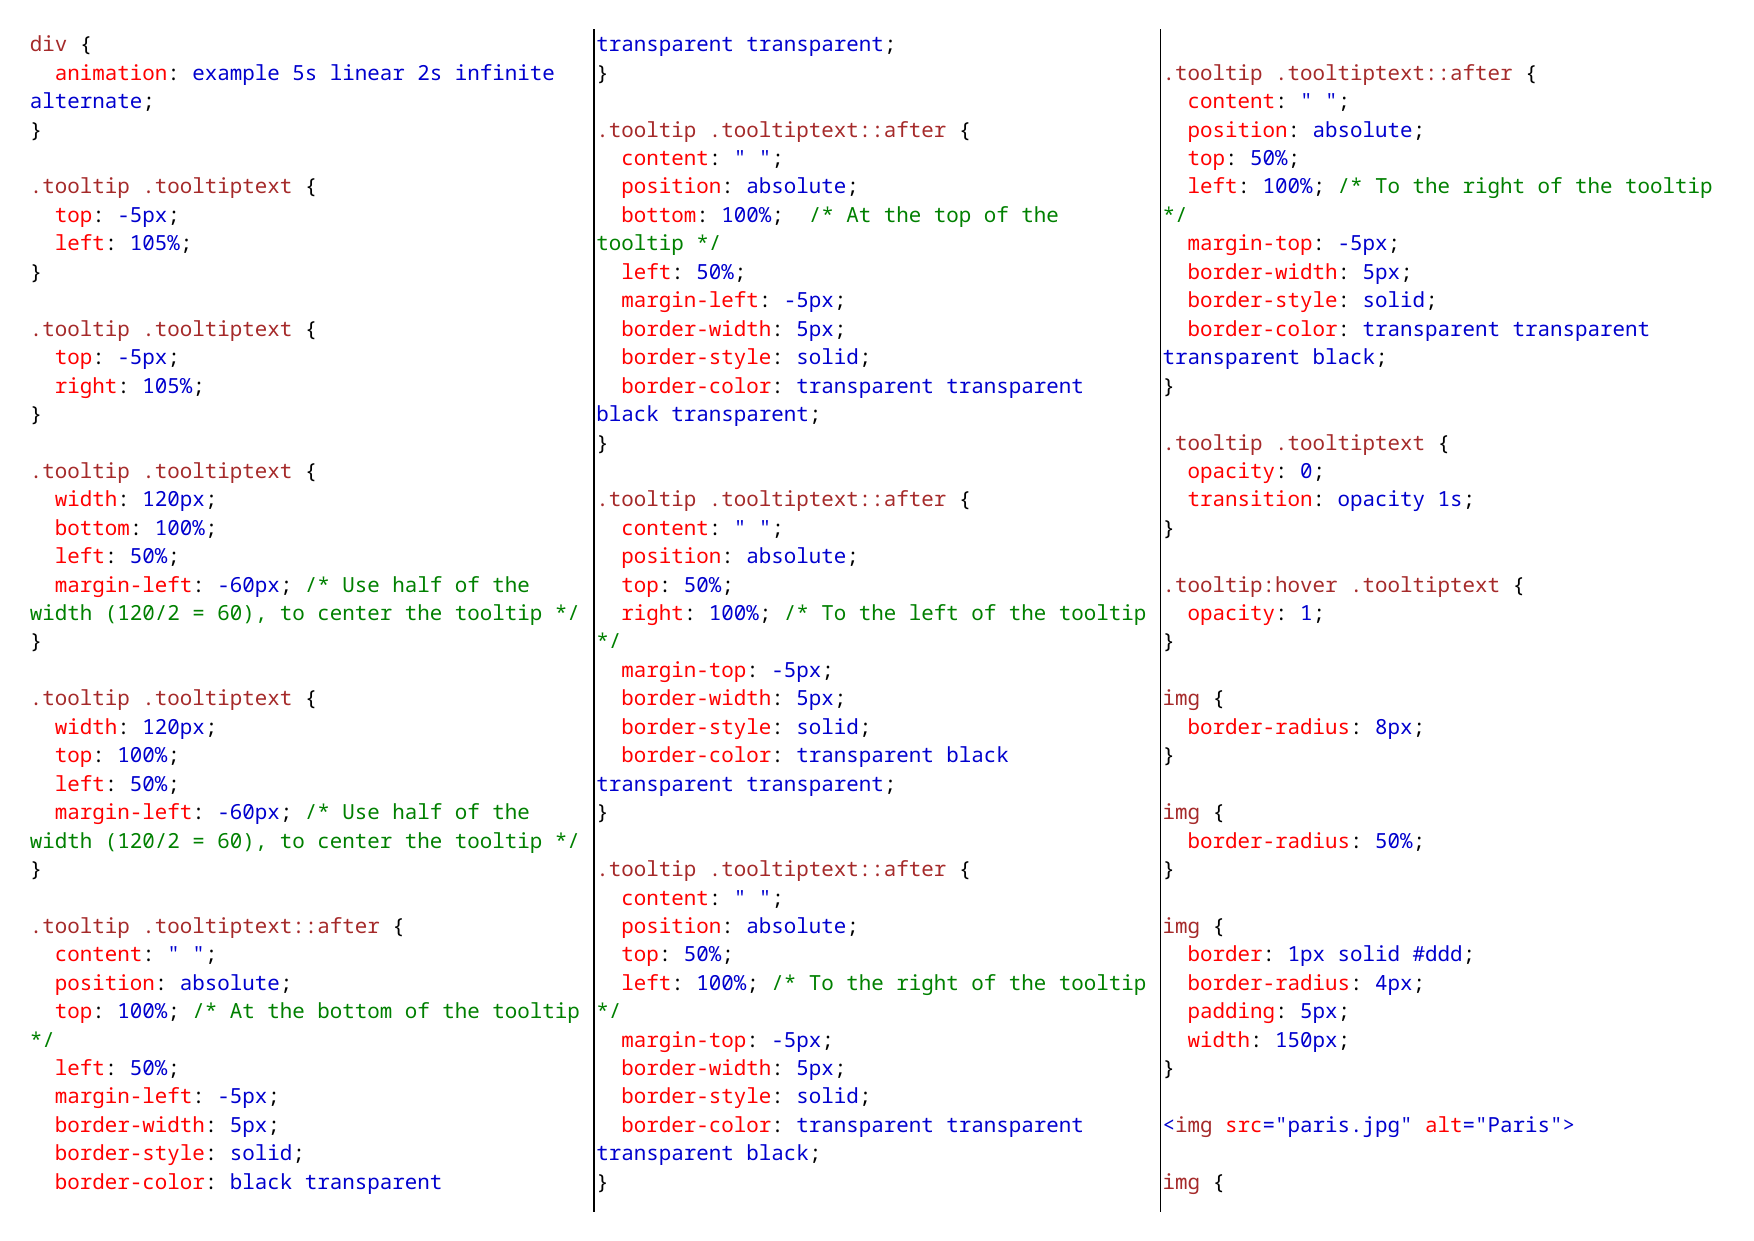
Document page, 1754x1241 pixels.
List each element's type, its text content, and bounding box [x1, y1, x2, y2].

text .tooltip .tooltiptext { top: -5px; right: 105%; } [29, 314, 591, 428]
text .tooltip .tooltiptext::after { content: " "; position: absolute; top: 50%; left: 100%; /* To the right of the tooltip */ margin-top: -5px; border-width: 5px; border-style: solid; border-color: transparent transparent transparent black; } [596, 854, 1158, 1195]
text .tooltip .tooltiptext::after { content: " "; position: absolute; top: 50%; left: 100%; /* To the right of the tooltip */ margin-top: -5px; border-width: 5px; border-style: solid; border-color: transparent transparent transparent black; } [1162, 58, 1724, 399]
text .tooltip .tooltiptext::after { content: " "; position: absolute; bottom: 100%; /* At the top of the tooltip */ left: 50%; margin-left: -5px; border-width: 5px; border-style: solid; border-color: transparent transparent black transparent; } [596, 115, 1158, 456]
text img { border-radius: 8px; } [1162, 683, 1724, 769]
text div { animation: example 5s linear 2s infinite alternate; } [29, 29, 591, 143]
text .tooltip .tooltiptext::after { content: " "; position: absolute; top: 100%; /* At the bottom of the tooltip */ left: 50%; margin-left: -5px; border-width: 5px; border-style: solid; border-color: black transparent [29, 911, 591, 1195]
text .tooltip .tooltiptext { opacity: 0; transition: opacity 1s; } .tooltip:hover .tooltiptext { opacity: 1; } [1162, 428, 1724, 655]
text img { border-radius: 50%; } [1162, 797, 1724, 883]
text img { [1162, 1167, 1724, 1195]
text .tooltip .tooltiptext { top: -5px; left: 105%; } [29, 172, 591, 285]
text .tooltip .tooltiptext { width: 120px; top: 100%; left: 50%; margin-left: -60px; /* Use half of the width (120/2 = 60), to center the tooltip */ } [29, 683, 591, 883]
text .tooltip .tooltiptext { width: 120px; bottom: 100%; left: 50%; margin-left: -60px; /* Use half of the width (120/2 = 60), to center the tooltip */ } [29, 456, 591, 655]
text img { border: 1px solid #ddd; border-radius: 4px; padding: 5px; width: 150px; } <img src="paris.jpg" alt="Paris"> [1162, 911, 1724, 1138]
text transparent transparent; } [596, 29, 1158, 86]
text .tooltip .tooltiptext::after { content: " "; position: absolute; top: 50%; right: 100%; /* To the left of the tooltip */ margin-top: -5px; border-width: 5px; border-style: solid; border-color: transparent black transparent transparent; } [596, 484, 1158, 826]
